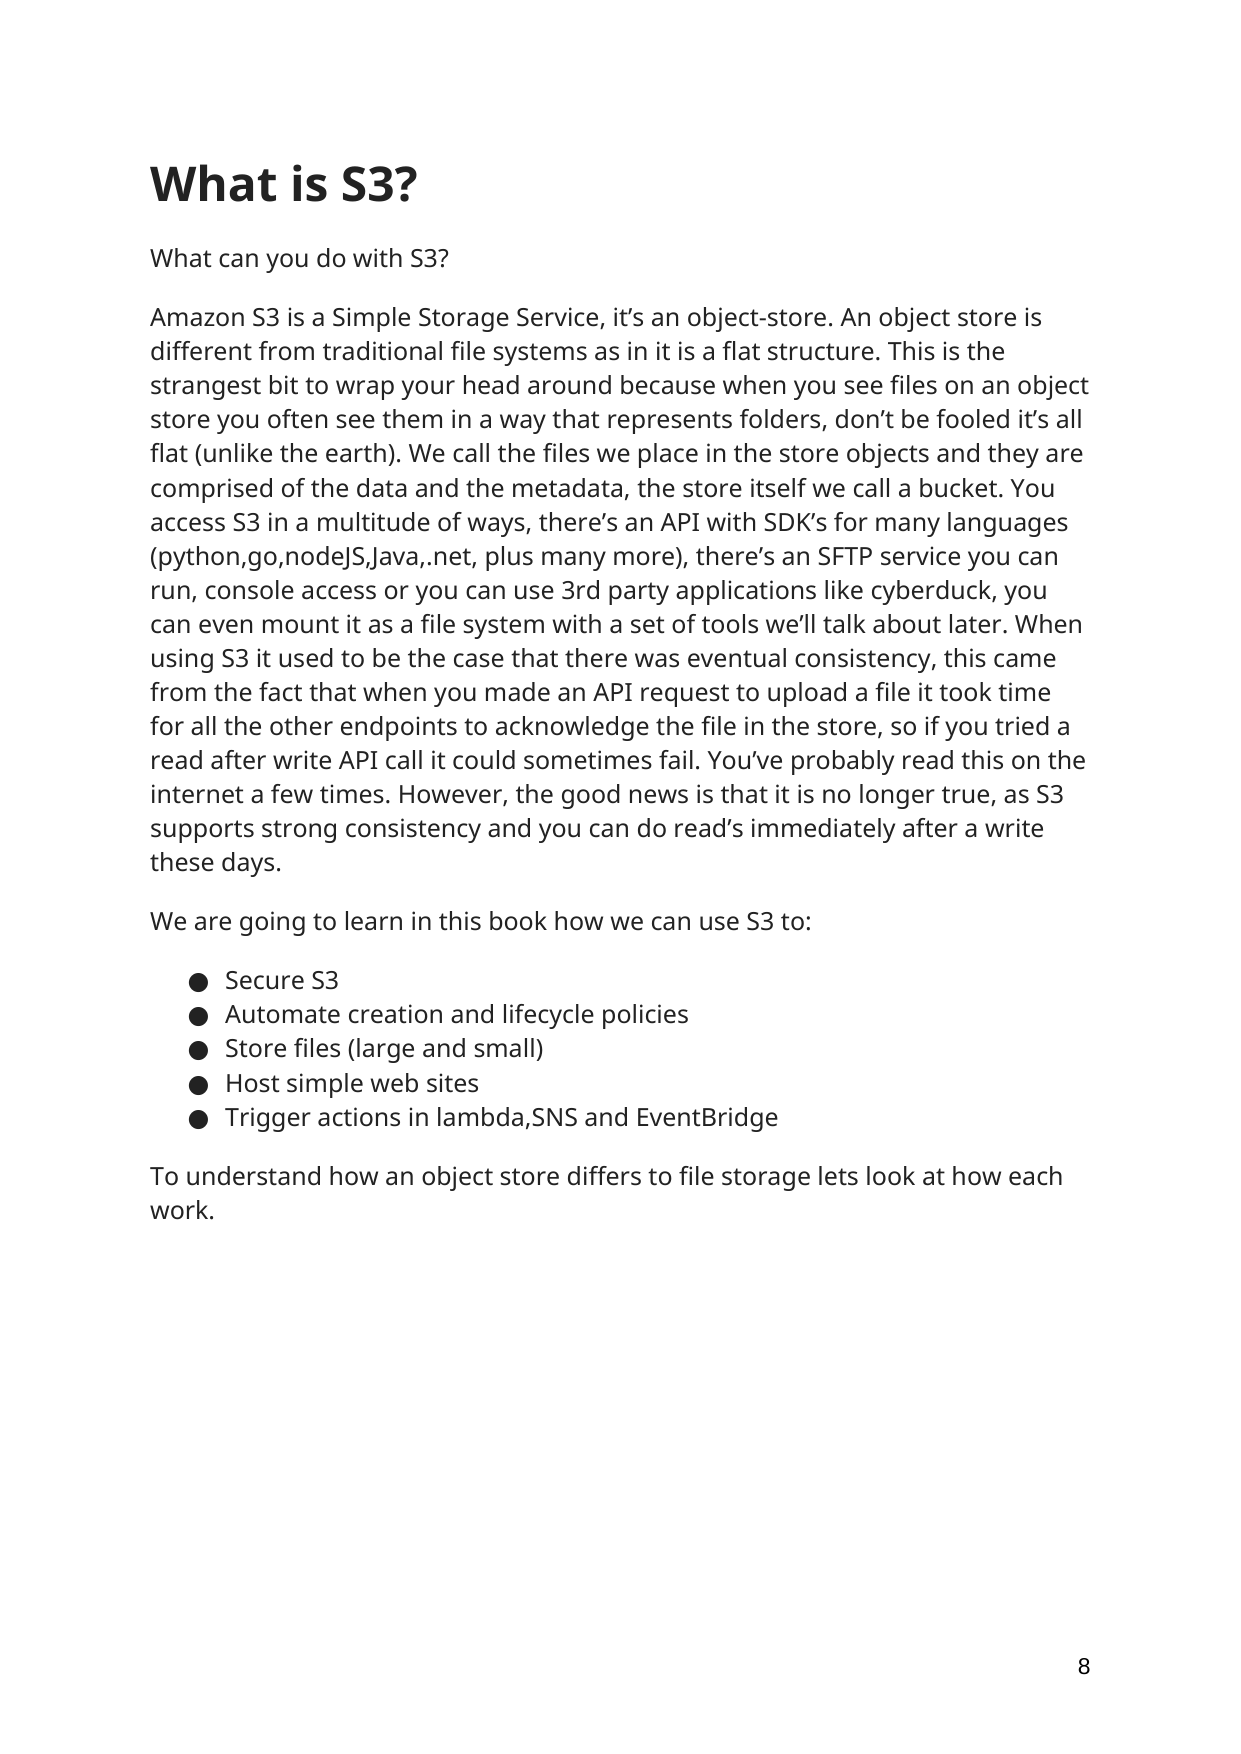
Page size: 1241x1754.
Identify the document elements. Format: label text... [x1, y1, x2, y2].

list Trigger actions in lambda,SNS and EventBridge [187, 1099, 1090, 1133]
text To understand how an object store differs to file storage lets look at how each work. [150, 1158, 1090, 1226]
list Host simple web sites [187, 1065, 1090, 1099]
text What can you do with S3? [150, 241, 1090, 275]
text Amazon S3 is a Simple Storage Service, it’s an object-store. An object store is different from traditional file systems as in it is a flat structure. This is the strangest bit to wrap your head around because when you see files on an object store you often see them in a way that represents folders, don’t be fooled it’s all flat (unlike the earth). We call the files we place in the store objects and they are comprised of the data and the metadata, the store itself we call a bucket. You access S3 in a multitude of ways, there’s an API with SDK’s for many languages (python,go,nodeJS,Java,.net, plus many more), there’s an SFTP service you can run, console access or you can use 3rd party applications like cyberduck, you can even mount it as a file system with a set of tools we’ll talk about later. When using S3 it used to be the case that there was eventual consistency, this came from the fact that when you made an API request to upload a file it took time for all the other endpoints to acknowledge the file in the store, so if you tried a read after write API call it could sometimes fail. You’ve probably read this on the internet a few times. However, the good news is that it is no longer true, as S3 supports strong consistency and you can do read’s immediately after a write these days. [150, 300, 1090, 879]
list Automate creation and lifecycle policies [187, 997, 1090, 1031]
text We are going to learn in this book how we can use S3 to: [150, 904, 1090, 938]
subtitle What is S3? [150, 150, 1090, 215]
list Store files (large and small) [187, 1031, 1090, 1065]
list Secure S3 [187, 963, 1090, 997]
